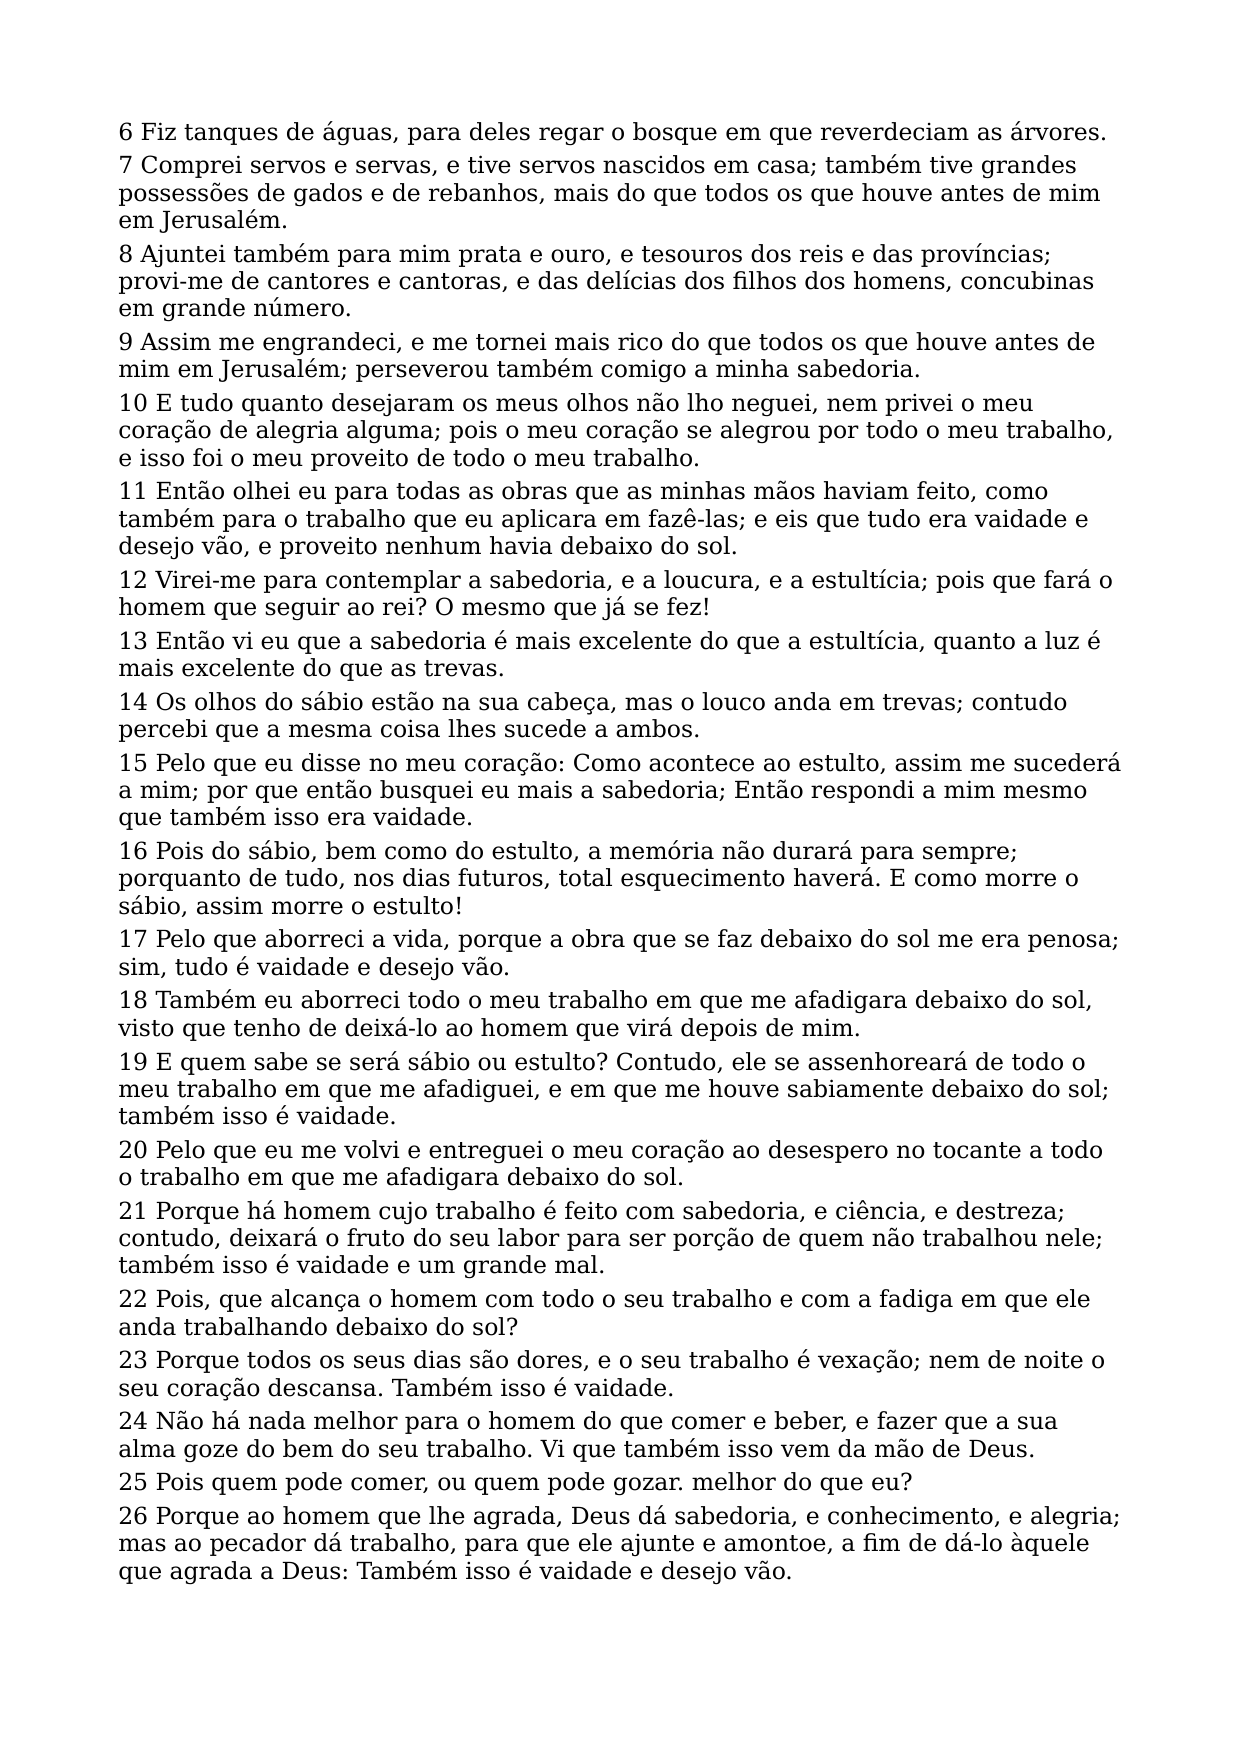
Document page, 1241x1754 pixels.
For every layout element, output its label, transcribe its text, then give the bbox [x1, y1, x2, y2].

text 21 Porque há homem cujo trabalho é feito com sabedoria, e ciência, e destreza; contudo, deixará o fruto do seu labor para ser porção de quem não trabalhou nele; também isso é vaidade e um grande mal. [118, 1197, 1122, 1279]
text 18 Também eu aborreci todo o meu trabalho em que me afadigara debaixo do sol, visto que tenho de deixá-lo ao homem que virá depois de mim. [118, 987, 1122, 1042]
text 14 Os olhos do sábio estão na sua cabeça, mas o louco anda em trevas; contudo percebi que a mesma coisa lhes sucede a ambos. [118, 688, 1122, 743]
text 8 Ajuntei também para mim prata e ouro, e tesouros dos reis e das províncias; provi-me de cantores e cantoras, e das delícias dos filhos dos homens, concubinas em grande número. [118, 240, 1122, 322]
text 13 Então vi eu que a sabedoria é mais excelente do que a estultícia, quanto a luz é mais excelente do que as trevas. [118, 627, 1122, 682]
text 25 Pois quem pode comer, ou quem pode gozar. melhor do que eu? [118, 1469, 1122, 1496]
text 23 Porque todos os seus dias são dores, e o seu trabalho é vexação; nem de noite o seu coração descansa. Também isso é vaidade. [118, 1347, 1122, 1401]
text 11 Então olhei eu para todas as obras que as minhas mãos haviam feito, como também para o trabalho que eu aplicara em fazê-las; e eis que tudo era vaidade e desejo vão, e proveito nenhum havia debaixo do sol. [118, 478, 1122, 560]
text 17 Pelo que aborreci a vida, porque a obra que se faz debaixo do sol me era penosa; sim, tudo é vaidade e desejo vão. [118, 926, 1122, 981]
text 20 Pelo que eu me volvi e entreguei o meu coração ao desespero no tocante a todo o trabalho em que me afadigara debaixo do sol. [118, 1136, 1122, 1191]
text 10 E tudo quanto desejaram os meus olhos não lho neguei, nem privei o meu coração de alegria alguma; pois o meu coração se alegrou por todo o meu trabalho, e isso foi o meu proveito de todo o meu trabalho. [118, 389, 1122, 471]
text 26 Porque ao homem que lhe agrada, Deus dá sabedoria, e conhecimento, e alegria; mas ao pecador dá trabalho, para que ele ajunte e amontoe, a fim de dá-lo àquele que agrada a Deus: Também isso é vaidade e desejo vão. [118, 1503, 1122, 1584]
text 22 Pois, que alcança o homem com todo o seu trabalho e com a fadiga em que ele anda trabalhando debaixo do sol? [118, 1286, 1122, 1340]
text 24 Não há nada melhor para o homem do que comer e beber, e fazer que a sua alma goze do bem do seu trabalho. Vi que também isso vem da mão de Deus. [118, 1408, 1122, 1462]
text 6 Fiz tanques de águas, para deles regar o bosque em que reverdeciam as árvores. [118, 118, 1122, 145]
text 19 E quem sabe se será sábio ou estulto? Contudo, ele se assenhoreará de todo o meu trabalho em que me afadiguei, e em que me houve sabiamente debaixo do sol; também isso é vaidade. [118, 1048, 1122, 1130]
text 15 Pelo que eu disse no meu coração: Como acontece ao estulto, assim me sucederá a mim; por que então busquei eu mais a sabedoria; Então respondi a mim mesmo que também isso era vaidade. [118, 749, 1122, 831]
text 16 Pois do sábio, bem como do estulto, a memória não durará para sempre; porquanto de tudo, nos dias futuros, total esquecimento haverá. E como morre o sábio, assim morre o estulto! [118, 838, 1122, 919]
text 12 Virei-me para contemplar a sabedoria, e a loucura, e a estultícia; pois que fará o homem que seguir ao rei? O mesmo que já se fez! [118, 566, 1122, 621]
text 9 Assim me engrandeci, e me tornei mais rico do que todos os que houve antes de mim em Jerusalém; perseverou também comigo a minha sabedoria. [118, 328, 1122, 383]
text 7 Comprei servos e servas, e tive servos nascidos em casa; também tive grandes possessões de gados e de rebanhos, mais do que todos os que houve antes de mim em Jerusalém. [118, 152, 1122, 234]
